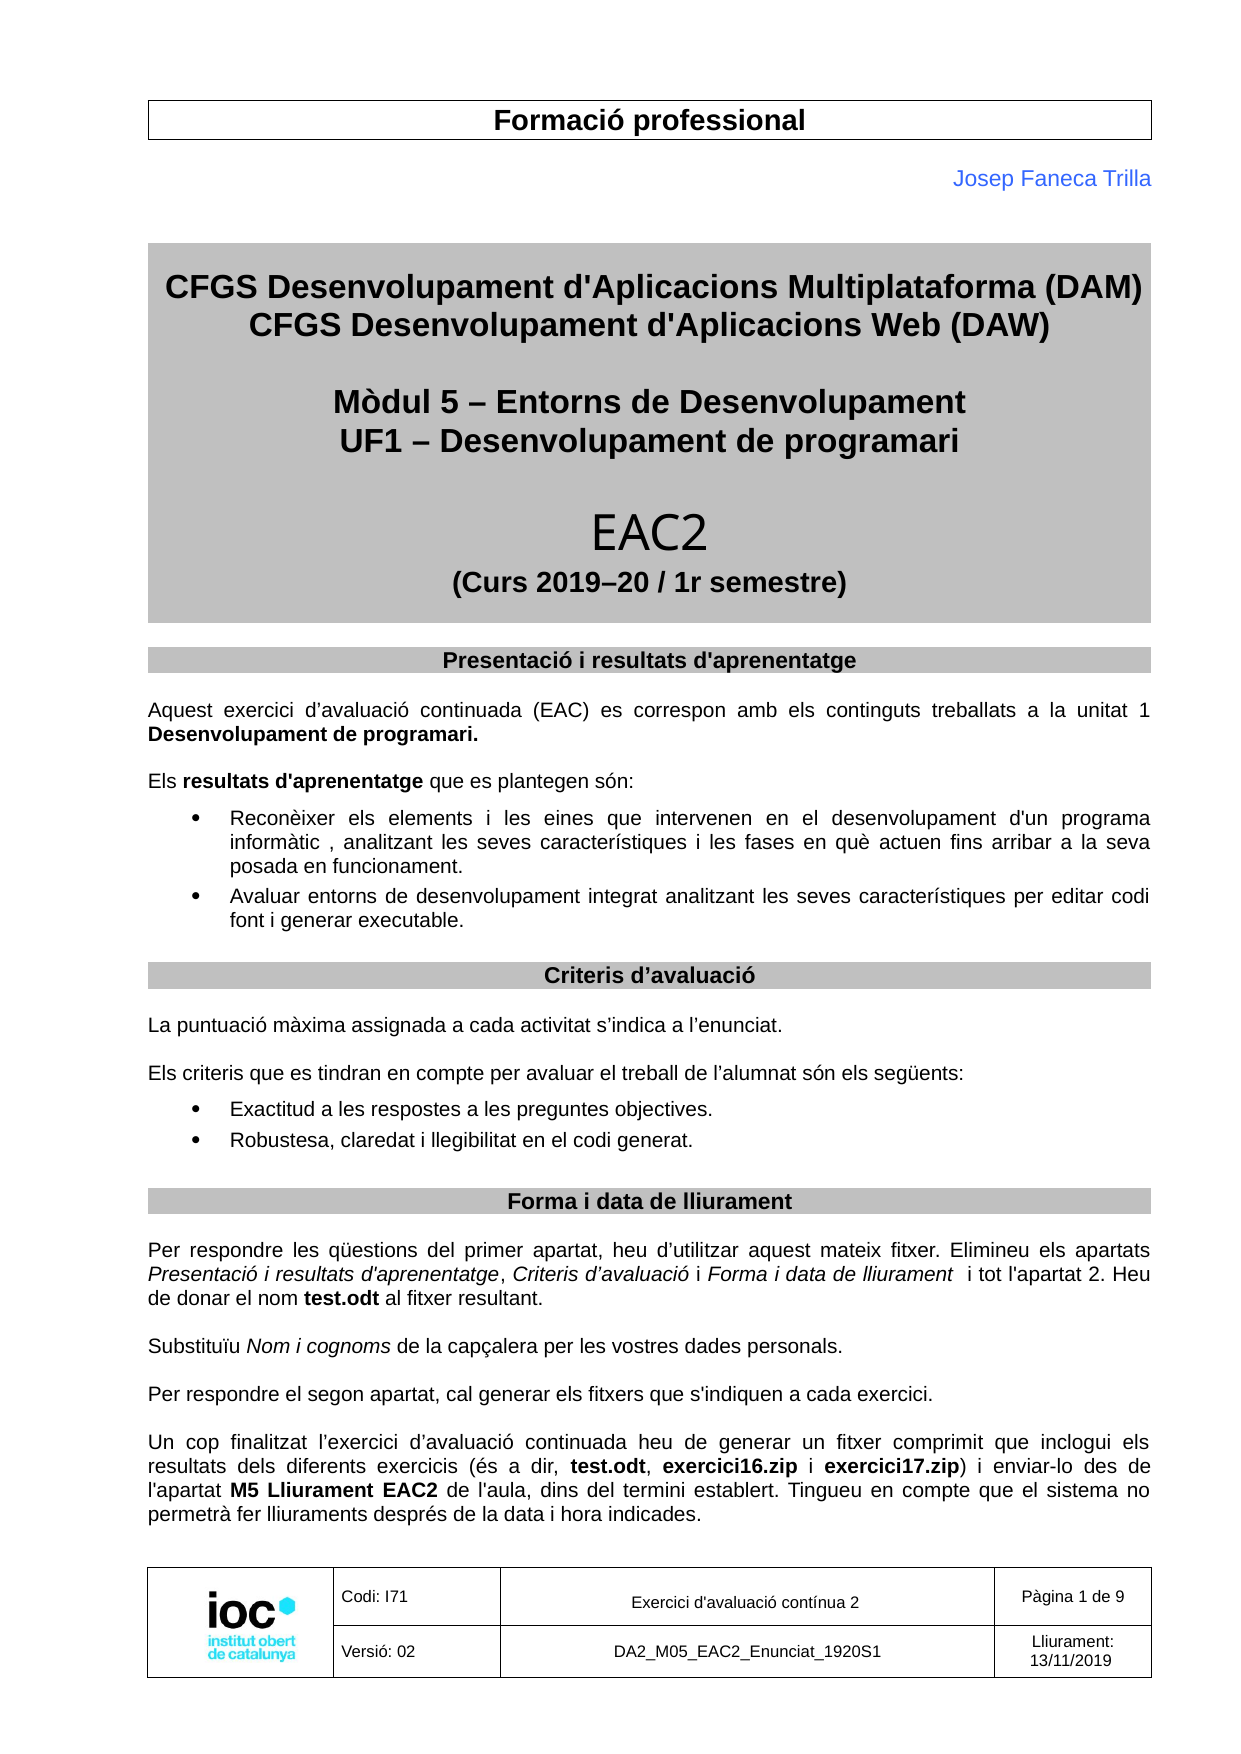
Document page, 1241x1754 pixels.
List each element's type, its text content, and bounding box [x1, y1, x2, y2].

text Forma i data de lliurament [148, 1188, 1151, 1214]
text Aquest exercici d’avaluació continuada (EAC) es correspon amb els continguts treballats a la unitat 1 Desenvolupament de programari. [148, 697, 1151, 745]
picture [195, 1577, 309, 1673]
subtitle Mòdul 5 – Entorns de Desenvolupament [148, 382, 1151, 421]
text Per respondre les qüestions del primer apartat, heu d’utilitzar aquest mateix fitxer. Elimineu els apartats Presentació i resultats d'aprenentatge, Criteris d’avaluació i Forma i data de lliurament i tot l'apartat 2. Heu de donar el nom test.odt al fitxer resultant. [148, 1238, 1151, 1310]
text CFGS Desenvolupament d'Aplicacions Multiplataforma (DAM) [148, 267, 1151, 305]
text Els resultats d'aprenentatge que es plantegen són: [148, 769, 1151, 793]
subtitle UF1 – Desenvolupament de programari [148, 421, 1151, 459]
list Robustesa, claredat i llegibilitat en el codi generat. [192, 1127, 1151, 1151]
text Criteris d’avaluació [148, 962, 1151, 989]
text Substituïu Nom i cognoms de la capçalera per les vostres dades personals. [148, 1334, 1151, 1358]
text EAC2 [148, 497, 1151, 566]
text Un cop finalitzat l’exercici d’avaluació continuada heu de generar un fitxer comprimit que inclogui els resultats dels diferents exercicis (és a dir, test.odt, exercici16.zip i exercici17.zip) i enviar-lo des de l'apartat M5 Lliurament EAC2 de l'aula, dins del termini establert. Tingueu en compte que el sistema no permetrà fer lliuraments després de la data i hora indicades. [148, 1430, 1151, 1526]
text Per respondre el segon apartat, cal generar els fitxers que s'indiquen a cada exercici. [148, 1382, 1151, 1406]
text (Curs 2019–20 / 1r semestre) [148, 566, 1151, 599]
list Exactitud a les respostes a les preguntes objectives. [192, 1097, 1151, 1121]
text Els criteris que es tindran en compte per avaluar el treball de l’alumnat són els següents: [148, 1061, 1151, 1084]
text CFGS Desenvolupament d'Aplicacions Web (DAW) [148, 305, 1151, 344]
text La puntuació màxima assignada a cada activitat s’indica a l’enunciat. [148, 1013, 1151, 1037]
list Avaluar entorns de desenvolupament integrat analitzant les seves característiques per editar codi font i generar executable. [192, 884, 1151, 932]
list Reconèixer els elements i les eines que intervenen en el desenvolupament d'un programa informàtic , analitzant les seves característiques i les fases en què actuen fins arribar a la seva posada en funcionament. [192, 806, 1151, 878]
text Presentació i resultats d'aprenentatge [148, 647, 1151, 673]
